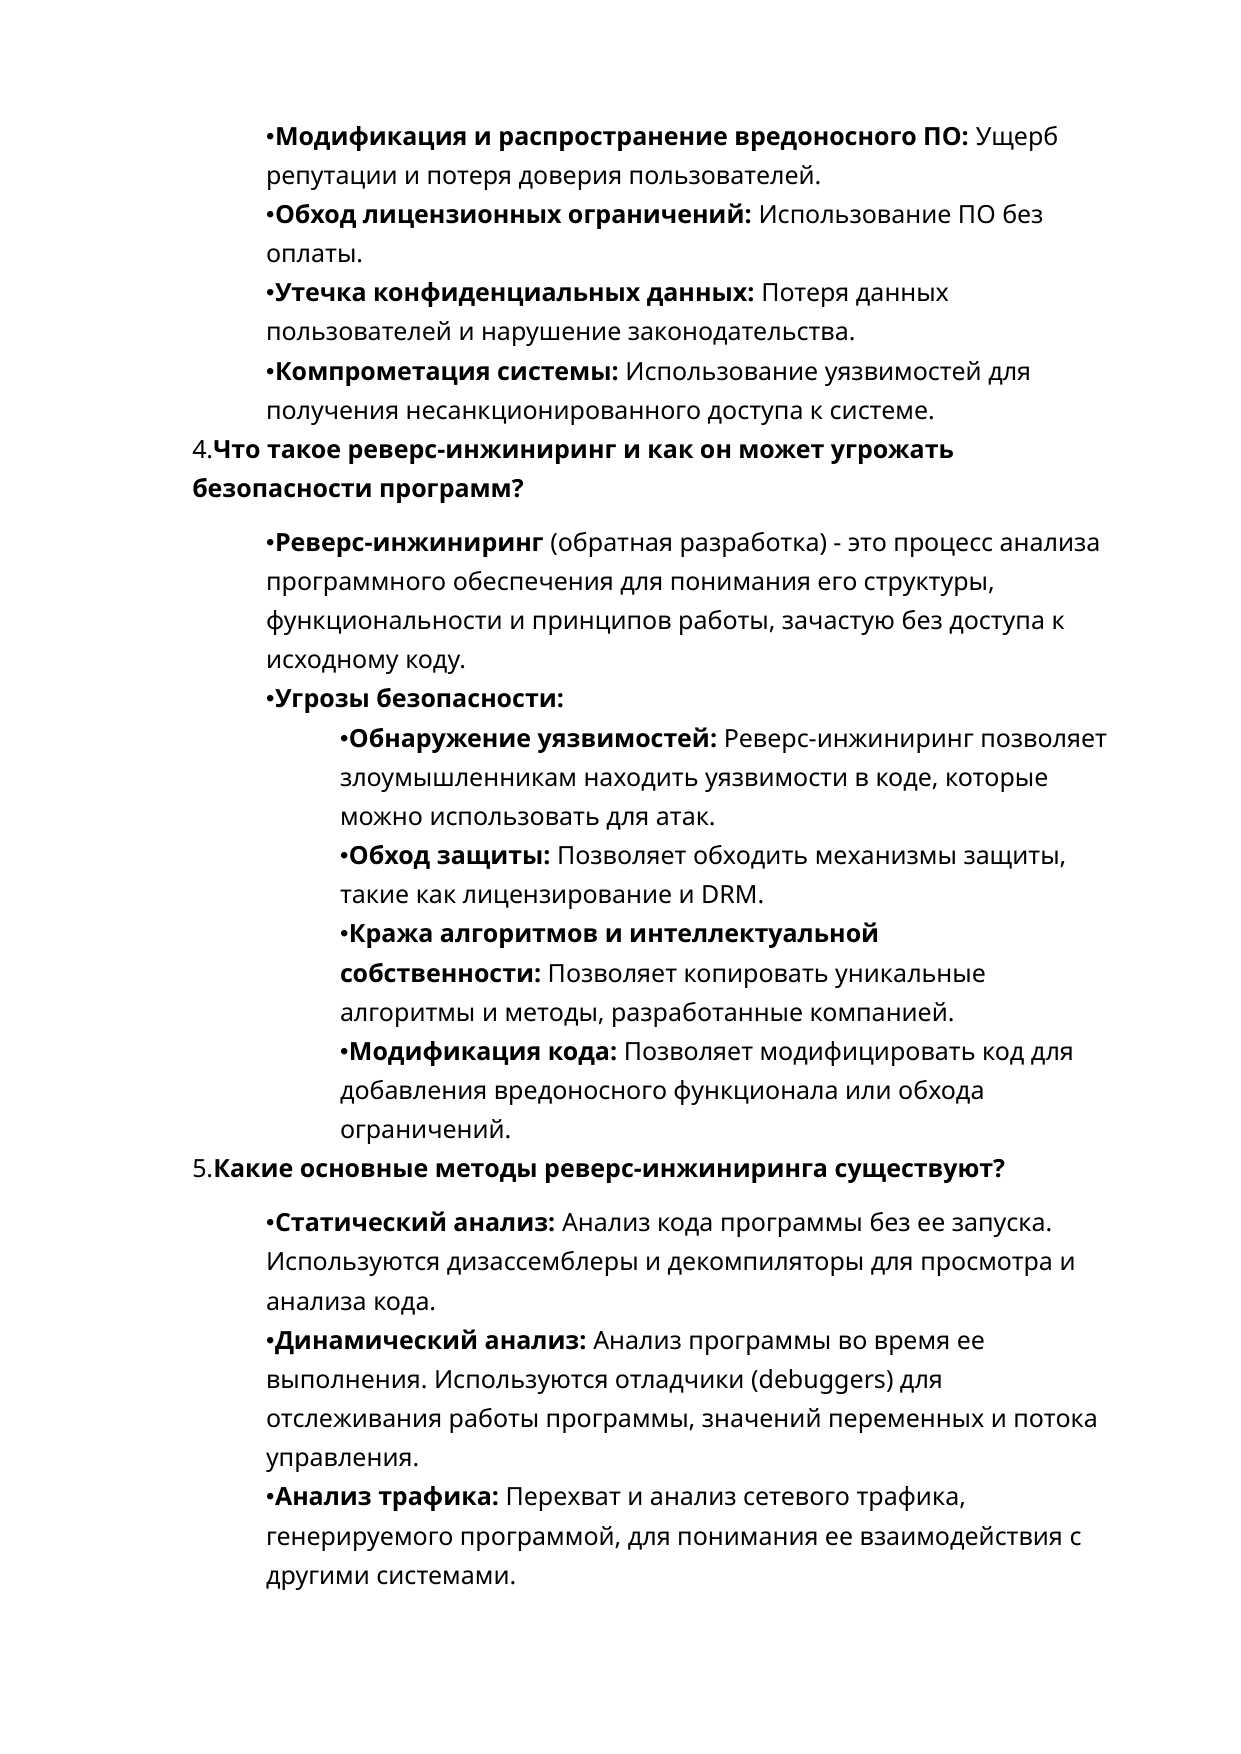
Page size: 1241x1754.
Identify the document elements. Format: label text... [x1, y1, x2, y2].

list Что такое реверс-инжиниринг и как он может угрожать безопасности программ? [118, 431, 1122, 505]
list Динамический анализ: Анализ программы во время ее выполнения. Используются отладчики (debuggers) для отслеживания работы программы, значений переменных и потока управления. [118, 1322, 1122, 1474]
list Модификация и распространение вредоносного ПО: Ущерб репутации и потеря доверия пользователей. [118, 118, 1122, 191]
list Модификация кода: Позволяет модифицировать код для добавления вредоносного функционала или обхода ограничений. [118, 1033, 1122, 1146]
list Реверс-инжиниринг (обратная разработка) - это процесс анализа программного обеспечения для понимания его структуры, функциональности и принципов работы, зачастую без доступа к исходному коду. [118, 524, 1122, 676]
list Обнаружение уязвимостей: Реверс-инжиниринг позволяет злоумышленникам находить уязвимости в коде, которые можно использовать для атак. [118, 720, 1122, 833]
list Анализ трафика: Перехват и анализ сетевого трафика, генерируемого программой, для понимания ее взаимодействия с другими системами. [118, 1479, 1122, 1591]
list Кража алгоритмов и интеллектуальной собственности: Позволяет копировать уникальные алгоритмы и методы, разработанные компанией. [118, 916, 1122, 1028]
list Статический анализ: Анализ кода программы без ее запуска. Используются дизассемблеры и декомпиляторы для просмотра и анализа кода. [118, 1205, 1122, 1317]
list Утечка конфиденциальных данных: Потеря данных пользователей и нарушение законодательства. [118, 275, 1122, 348]
list Какие основные методы реверс-инжиниринга существуют? [118, 1151, 1122, 1185]
list Обход защиты: Позволяет обходить механизмы защиты, такие как лицензирование и DRM. [118, 838, 1122, 911]
list Компрометация системы: Использование уязвимостей для получения несанкционированного доступа к системе. [118, 353, 1122, 426]
list Угрозы безопасности: [118, 681, 1122, 715]
list Обход лицензионных ограничений: Использование ПО без оплаты. [118, 196, 1122, 270]
